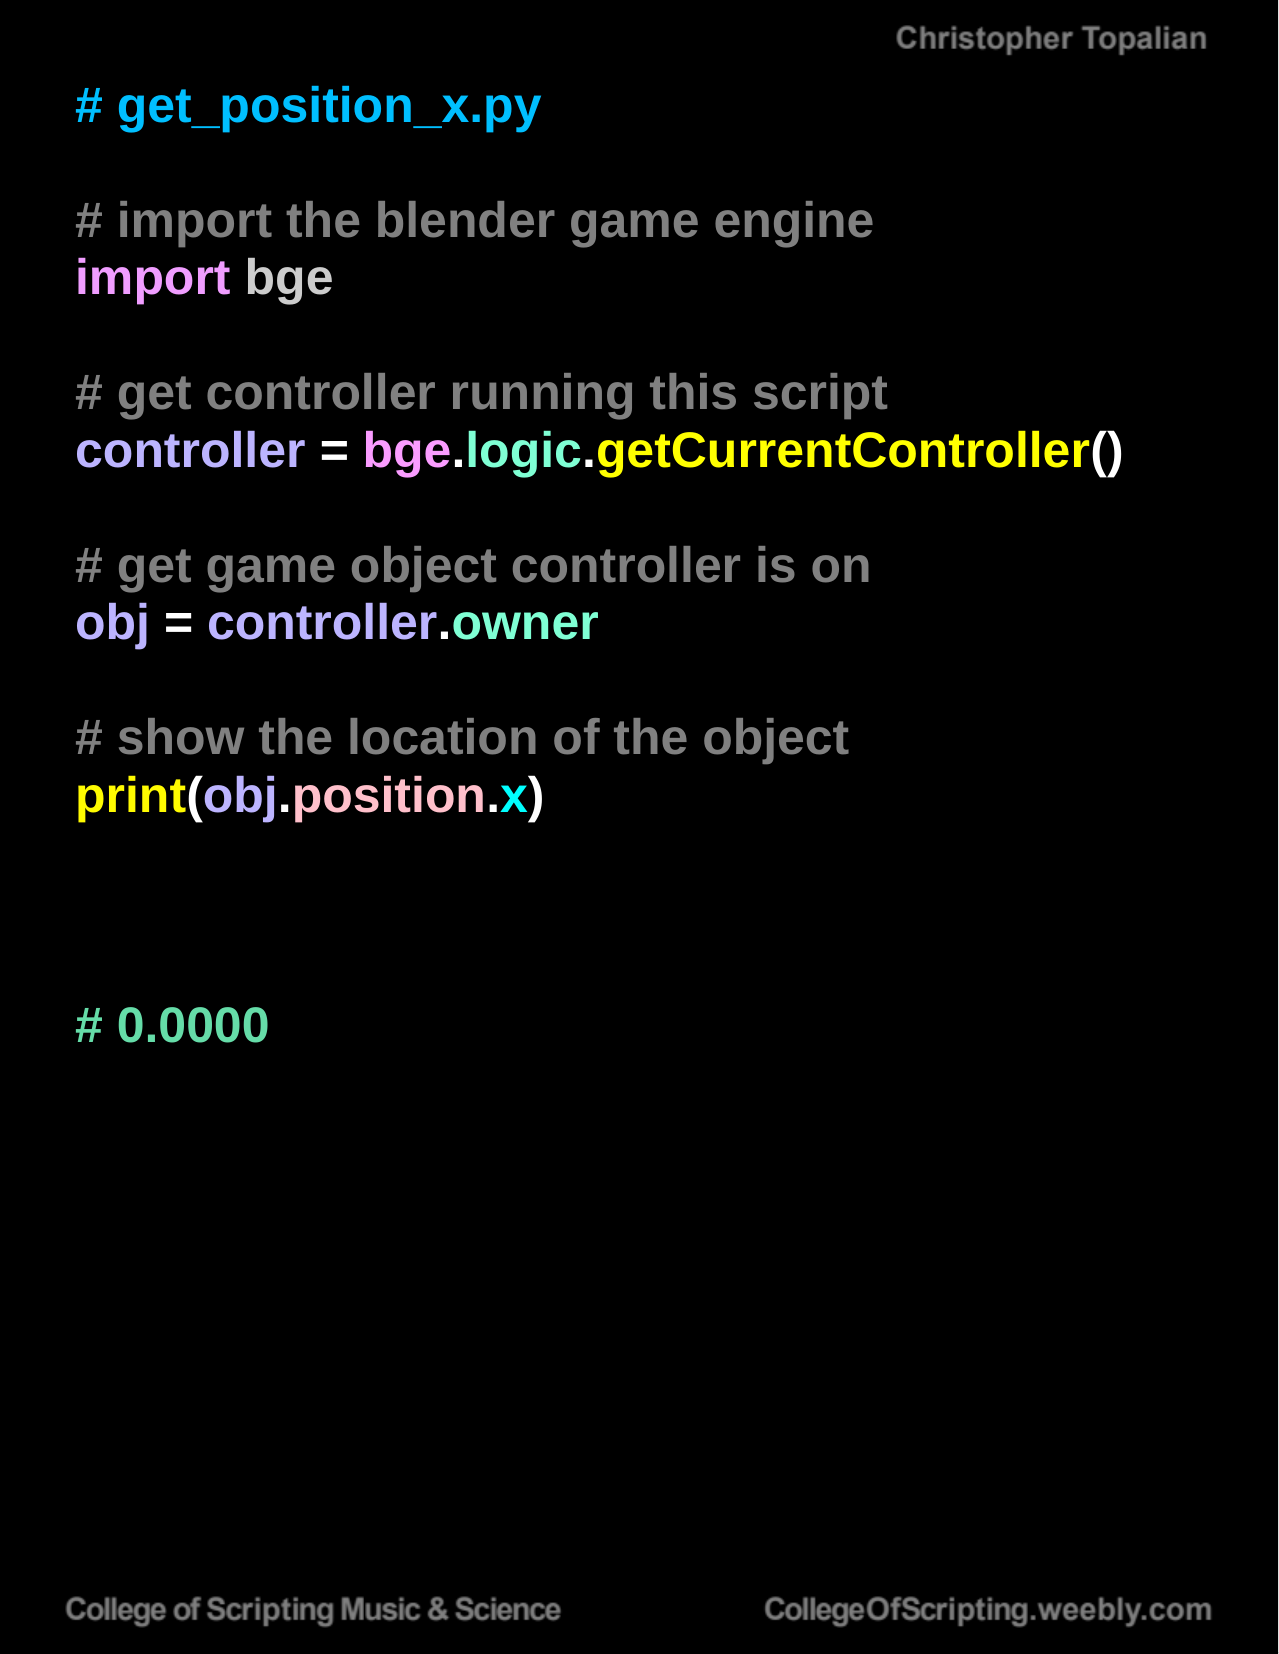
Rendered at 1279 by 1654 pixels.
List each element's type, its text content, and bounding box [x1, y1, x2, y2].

text # show the location of the object [75, 707, 1203, 765]
subtitle # get_position_x.py [75, 75, 1203, 132]
text # get game object controller is on [75, 535, 1203, 592]
text # get controller running this script [75, 362, 1203, 420]
text import bge [75, 247, 1203, 305]
text controller = bge.logic.getCurrentController() [75, 420, 1203, 477]
text obj = controller.owner [75, 592, 1203, 650]
text # 0.0000 [75, 995, 1203, 1052]
text print(obj.position.x) [75, 765, 1203, 822]
text # import the blender game engine [75, 190, 1203, 247]
